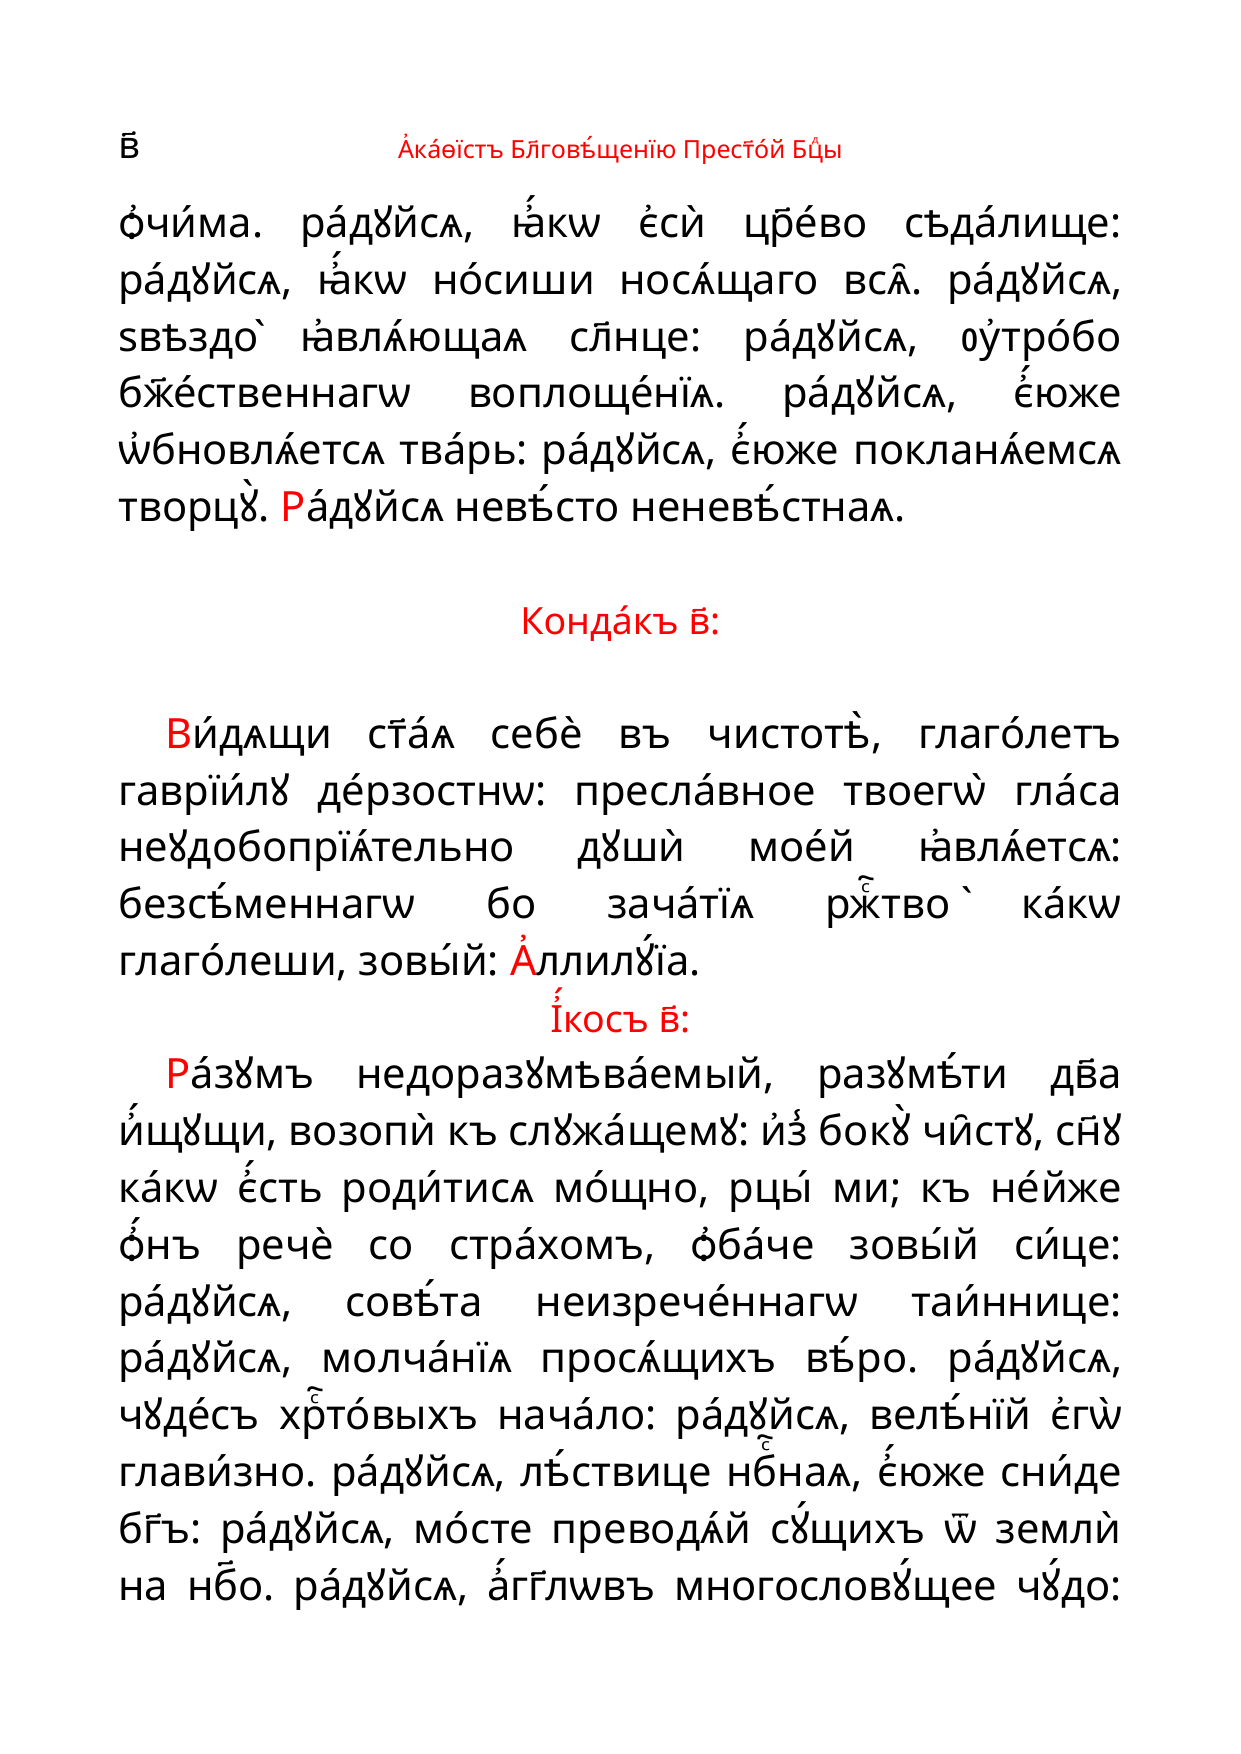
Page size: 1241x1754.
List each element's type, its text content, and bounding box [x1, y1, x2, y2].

text ѻ҆чи́ма. ра́дꙋйсѧ, ꙗ҆́кѡ є҆сѝ цр҃е́во сѣда́лище: ра́дꙋйсѧ, ꙗ҆́кѡ но́сиши носѧ́щаго всѧ̑. ра́дꙋйсѧ, ѕвѣздо̀ ꙗ҆влѧ́ющаѧ сл҃нце: ра́дꙋйсѧ, ᲂу҆тро́бо бж҃е́ственнагѡ воплоще́нїѧ. ра́дꙋйсѧ, є҆́юже ѡ҆бновлѧ́етсѧ тва́рь: ра́дꙋйсѧ, є҆́юже покланѧ́емсѧ творцꙋ̀. Ра́дꙋйсѧ невѣ́сто неневѣ́стнаѧ. [118, 193, 1122, 533]
text Ви́дѧщи ст҃а́ѧ себѐ въ чистотѣ̀, глаго́летъ гаврїи́лꙋ де́рзостнѡ: пресла́вное твоегѡ̀ гла́са неꙋдобопрїѧ́тельно дꙋшѝ мое́й ꙗ҆влѧ́етсѧ: безсѣ́меннагѡ бо зача́тїѧ ржⷭ҇тво̀ ка́кѡ глаго́леши, зовы́й: А҆ллилꙋ́їа. [118, 658, 1122, 988]
text Ра́зꙋмъ недоразꙋмѣва́емый, разꙋмѣ́ти дв҃а и҆́щꙋщи, возопѝ къ слꙋжа́щемꙋ: и҆з̾ бокꙋ̀ чи̑стꙋ, сн҃ꙋ ка́кѡ є҆́сть роди́тисѧ мо́щно, рцы́ ми; къ не́йже ѻ҆́нъ речѐ со стра́хомъ, ѻ҆ба́че зовы́й си́це: ра́дꙋйсѧ, совѣ́та неизрече́ннагѡ таи́ннице: ра́дꙋйсѧ, молча́нїѧ просѧ́щихъ вѣ́ро. ра́дꙋйсѧ, чꙋде́съ хрⷭ҇то́выхъ нача́ло: ра́дꙋйсѧ, велѣ́нїй є҆гѡ̀ глави́зно. ра́дꙋйсѧ, лѣ́ствице нбⷭ҇наѧ, є҆́юже сни́де бг҃ъ: ра́дꙋйсѧ, мо́сте преводѧ́й сꙋ́щихъ ѿ землѝ на нб҃о. ра́дꙋйсѧ, а҆́гг҃лѡвъ многословꙋ́щее чꙋ́до: [118, 1043, 1122, 1612]
text І҆́косъ в҃: [118, 988, 1122, 1043]
subtitle Конда́къ в҃: [118, 558, 1122, 646]
